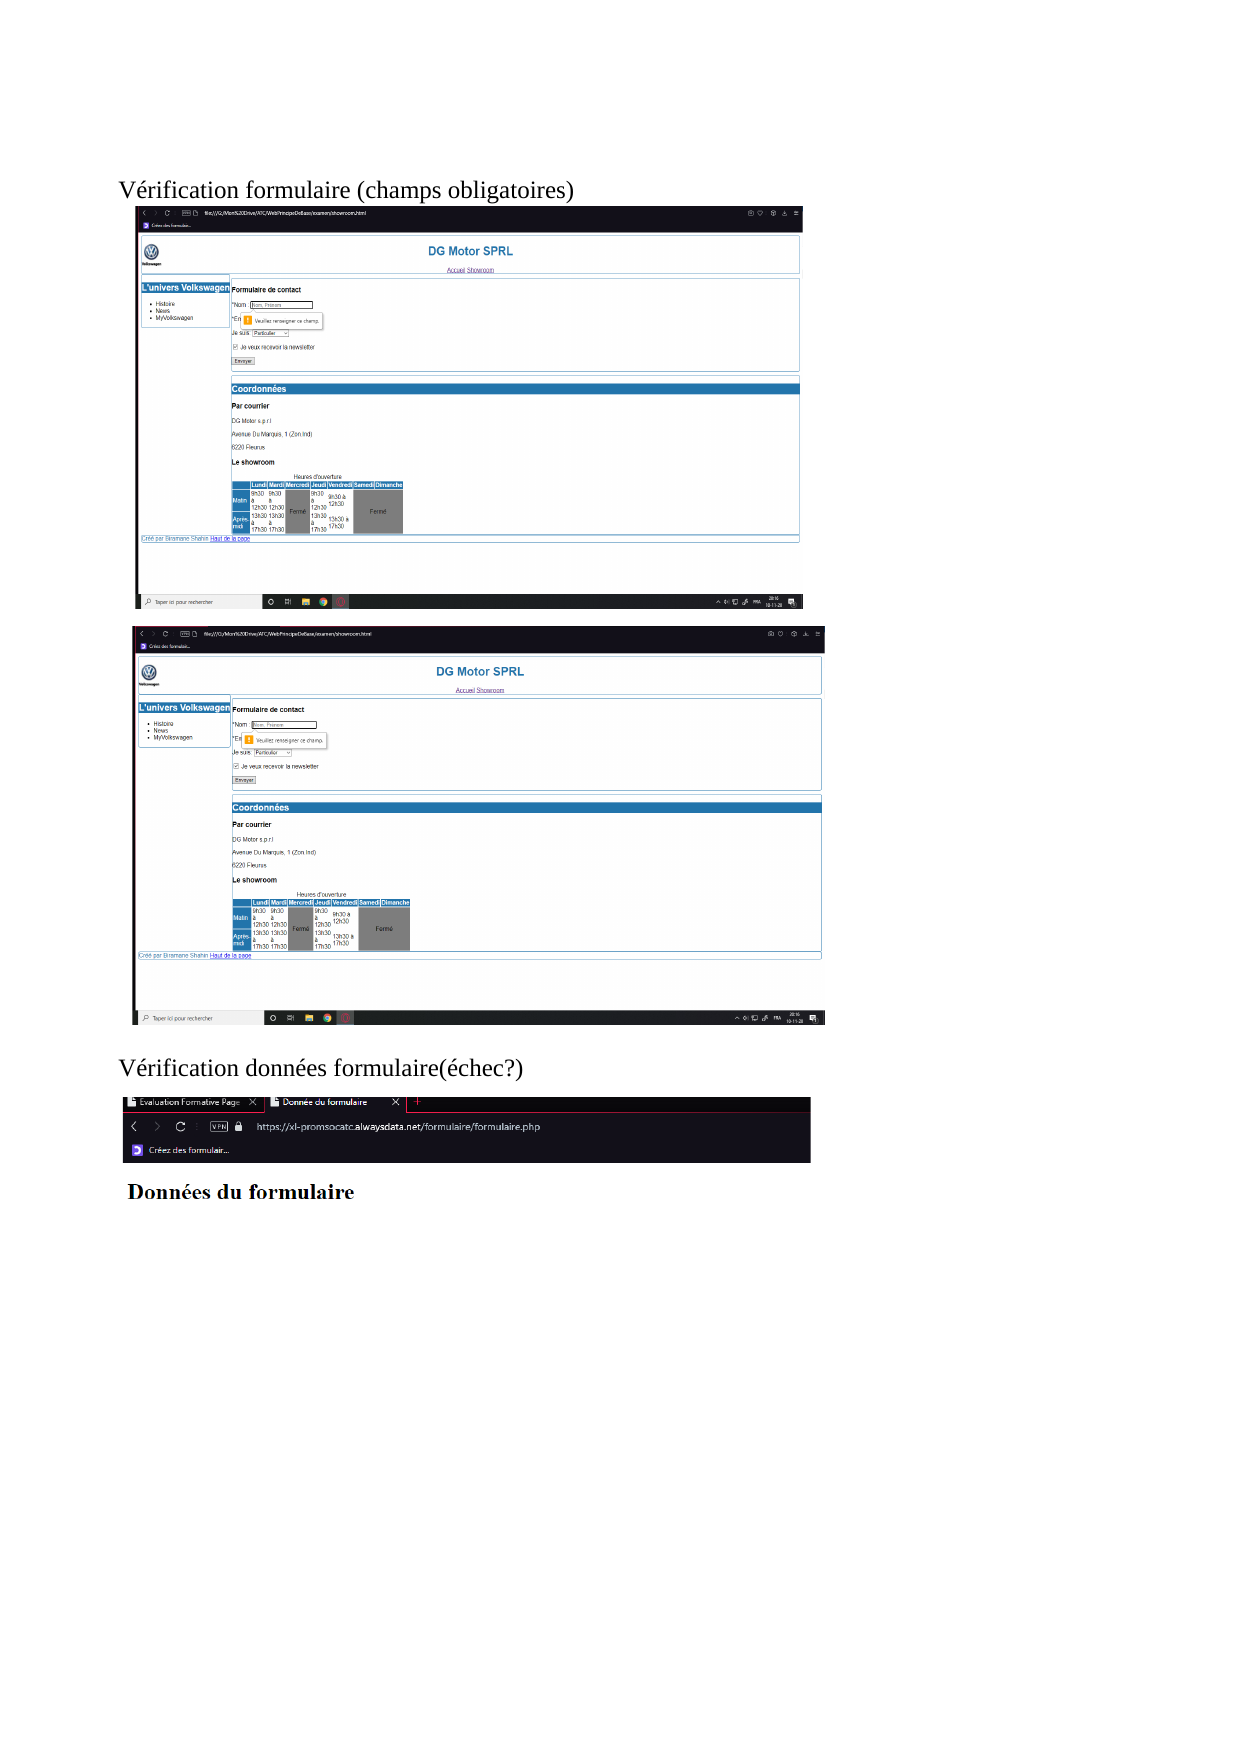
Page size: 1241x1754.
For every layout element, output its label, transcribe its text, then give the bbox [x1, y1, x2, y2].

picture [132, 626, 825, 1025]
picture [122, 1097, 811, 1475]
text Vérification données formulaire(échec?) [118, 1053, 1122, 1082]
picture [135, 206, 803, 609]
text Vérification formulaire (champs obligatoires) [118, 176, 1122, 204]
